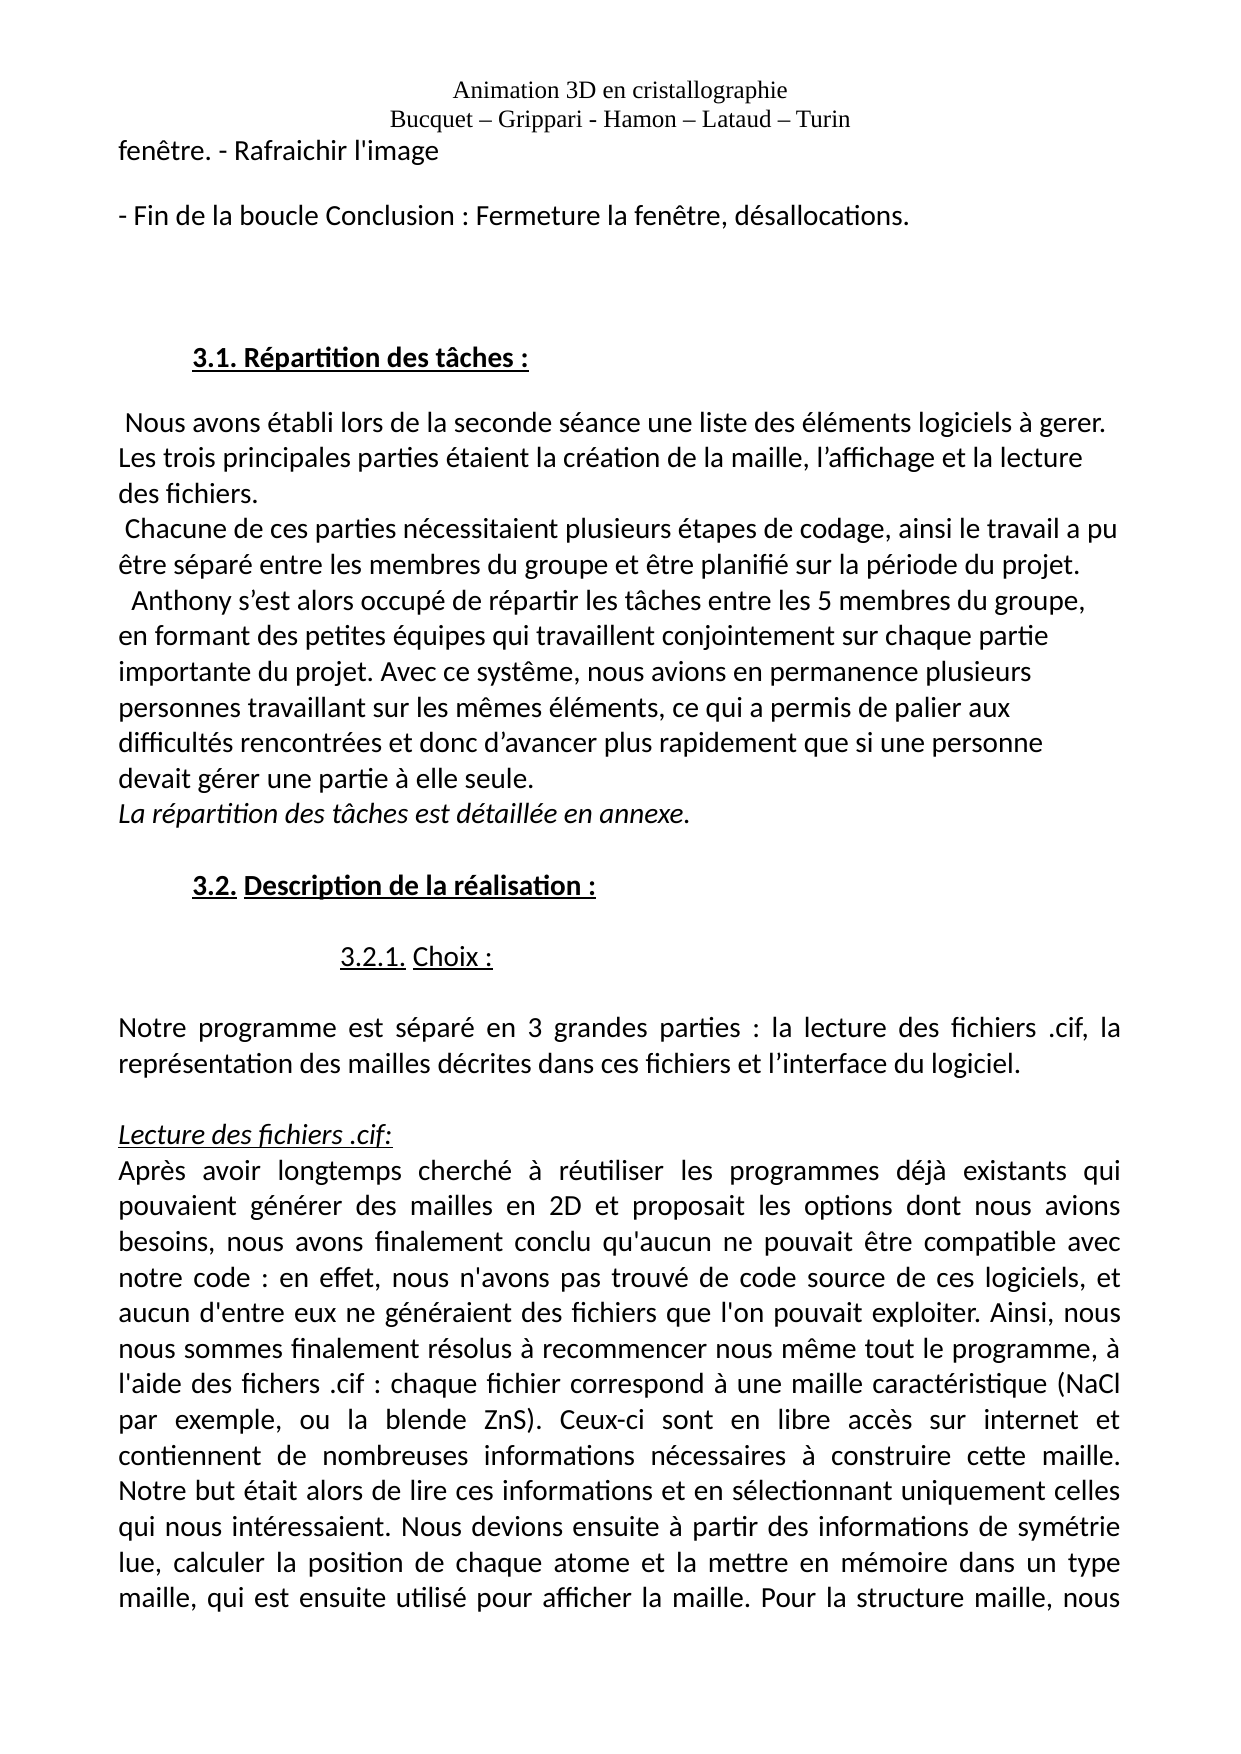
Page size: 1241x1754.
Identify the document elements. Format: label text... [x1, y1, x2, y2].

text Lecture des fichiers .cif: [118, 1116, 1122, 1152]
text Nous avons établi lors de la seconde séance une liste des éléments logiciels à gerer. Les trois principales parties étaient la création de la maille, l’affichage et la lecture des fichiers. [118, 404, 1122, 511]
text La répartition des tâches est détaillée en annexe. [118, 796, 1122, 831]
text fenêtre. - Rafraichir l'image [118, 132, 1122, 197]
text 3.2.1. Choix : [118, 938, 1122, 974]
text Notre programme est séparé en 3 grandes parties : la lecture des fichiers .cif, la représentation des mailles décrites dans ces fichiers et l’interface du logiciel. [118, 1009, 1122, 1081]
text Après avoir longtemps cherché à réutiliser les programmes déjà existants qui pouvaient générer des mailles en 2D et proposait les options dont nous avions besoins, nous avons finalement conclu qu'aucun ne pouvait être compatible avec notre code : en effet, nous n'avons pas trouvé de code source de ces logiciels, et aucun d'entre eux ne généraient des fichiers que l'on pouvait exploiter. Ainsi, nous nous sommes finalement résolus à recommencer nous même tout le programme, à l'aide des fichers .cif : chaque fichier correspond à une maille caractéristique (NaCl par exemple, ou la blende ZnS). Ceux-ci sont en libre accès sur internet et contiennent de nombreuses informations nécessaires à construire cette maille. Notre but était alors de lire ces informations et en sélectionnant uniquement celles qui nous intéressaient. Nous devions ensuite à partir des informations de symétrie lue, calculer la position de chaque atome et la mettre en mémoire dans un type maille, qui est ensuite utilisé pour afficher la maille. Pour la structure maille, nous [118, 1152, 1122, 1615]
text 3.1. Répartition des tâches : [118, 339, 1122, 404]
text - Fin de la boucle Conclusion : Fermeture la fenêtre, désallocations. [118, 197, 1122, 232]
text Chacune de ces parties nécessitaient plusieurs étapes de codage, ainsi le travail a pu être séparé entre les membres du groupe et être planifié sur la période du projet. [118, 511, 1122, 582]
text 3.2. Description de la réalisation : [118, 867, 1122, 902]
text Anthony s’est alors occupé de répartir les tâches entre les 5 membres du groupe, en formant des petites équipes qui travaillent conjointement sur chaque partie importante du projet. Avec ce systême, nous avions en permanence plusieurs personnes travaillant sur les mêmes éléments, ce qui a permis de palier aux difficultés rencontrées et donc d’avancer plus rapidement que si une personne devait gérer une partie à elle seule. [118, 582, 1122, 796]
